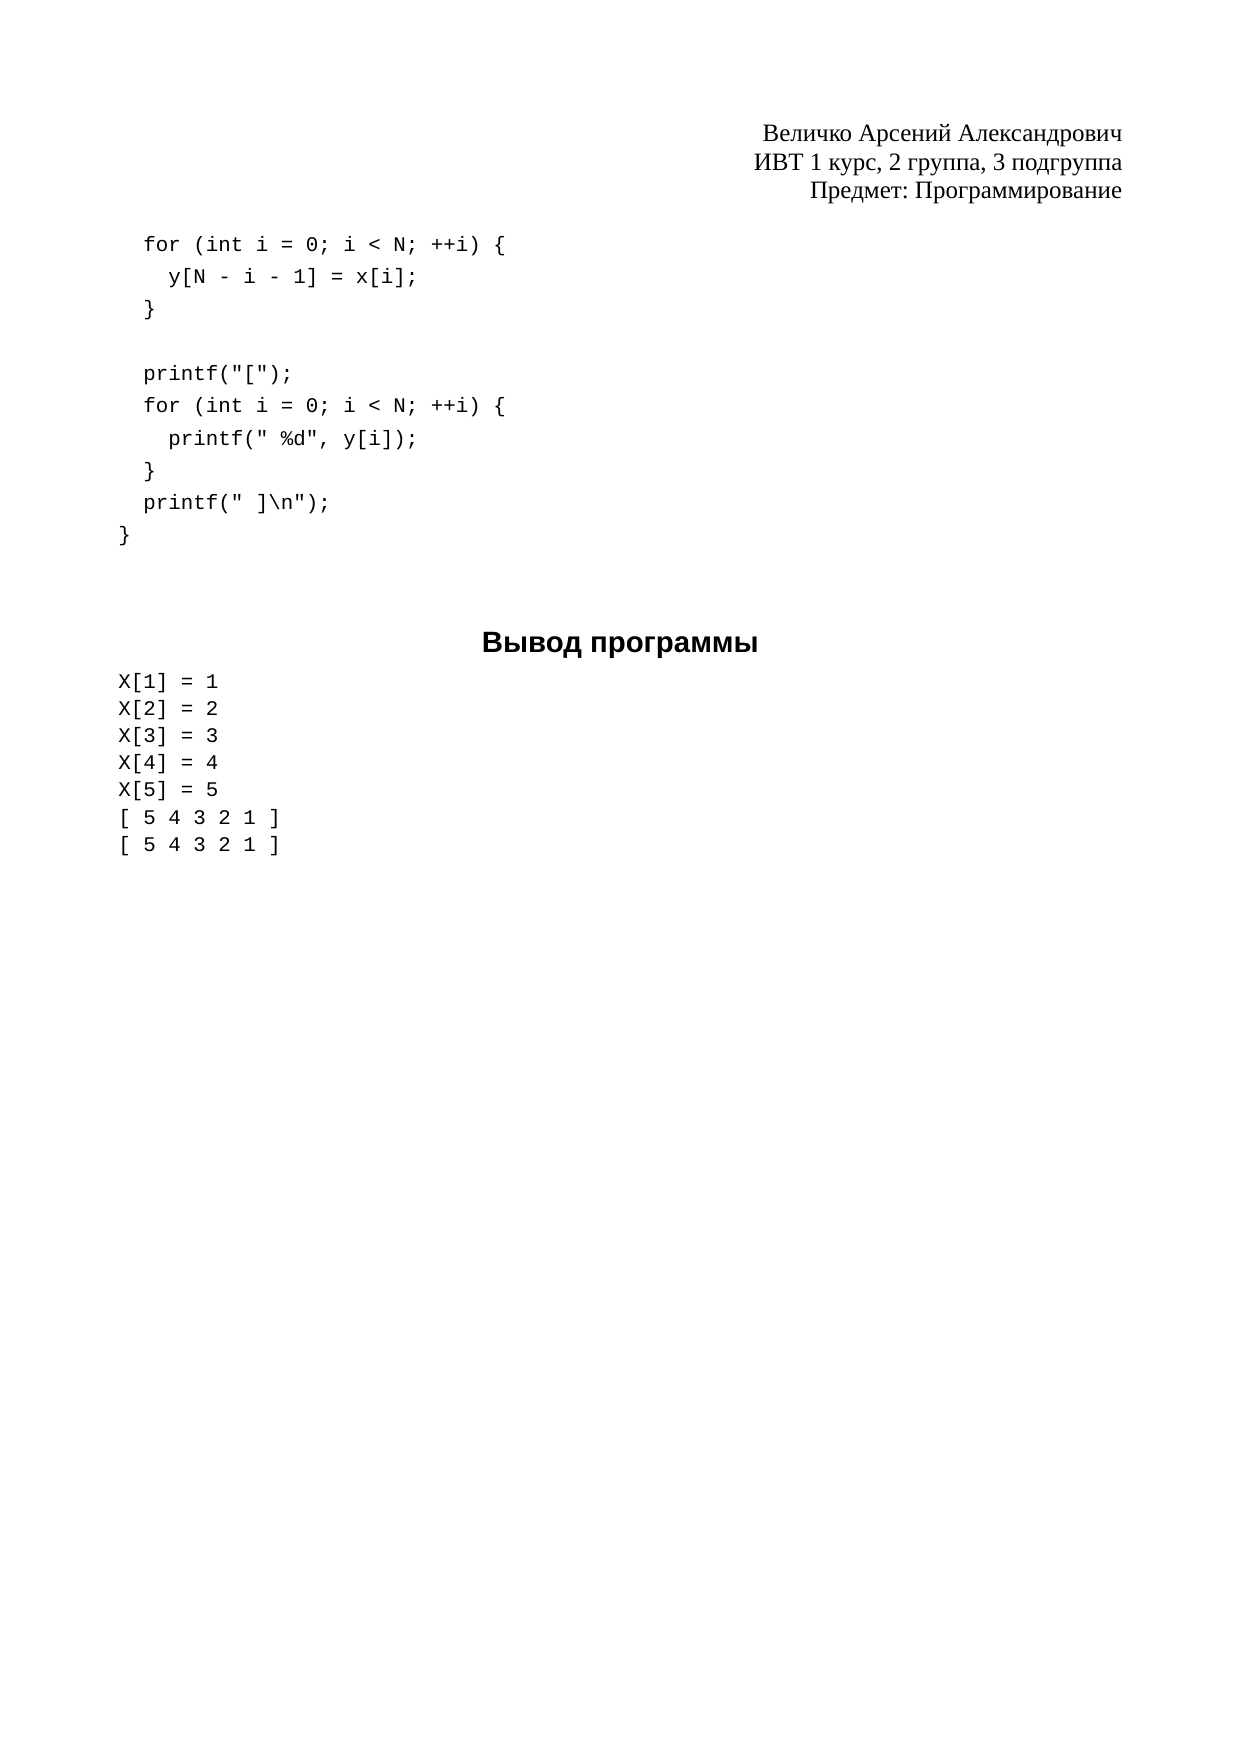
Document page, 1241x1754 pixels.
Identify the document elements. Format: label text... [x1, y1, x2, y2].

text X[1] = 1 [118, 671, 1122, 694]
text for (int i = 0; i < N; ++i) { [118, 395, 1122, 419]
text X[2] = 2 [118, 698, 1122, 722]
text printf(" %d", y[i]); [118, 428, 1122, 451]
text } [118, 460, 1122, 483]
text X[4] = 4 [118, 752, 1122, 776]
text [ 5 4 3 2 1 ] [118, 807, 1122, 830]
text [ 5 4 3 2 1 ] [118, 834, 1122, 857]
text printf("["); [118, 363, 1122, 387]
text X[3] = 3 [118, 725, 1122, 749]
text X[5] = 5 [118, 779, 1122, 803]
text y[N - i - 1] = x[i]; [118, 266, 1122, 290]
subtitle Вывод программы [118, 624, 1122, 658]
text } [118, 298, 1122, 322]
text for (int i = 0; i < N; ++i) { [118, 234, 1122, 257]
text } [118, 524, 1122, 548]
text printf(" ]\n"); [118, 492, 1122, 516]
